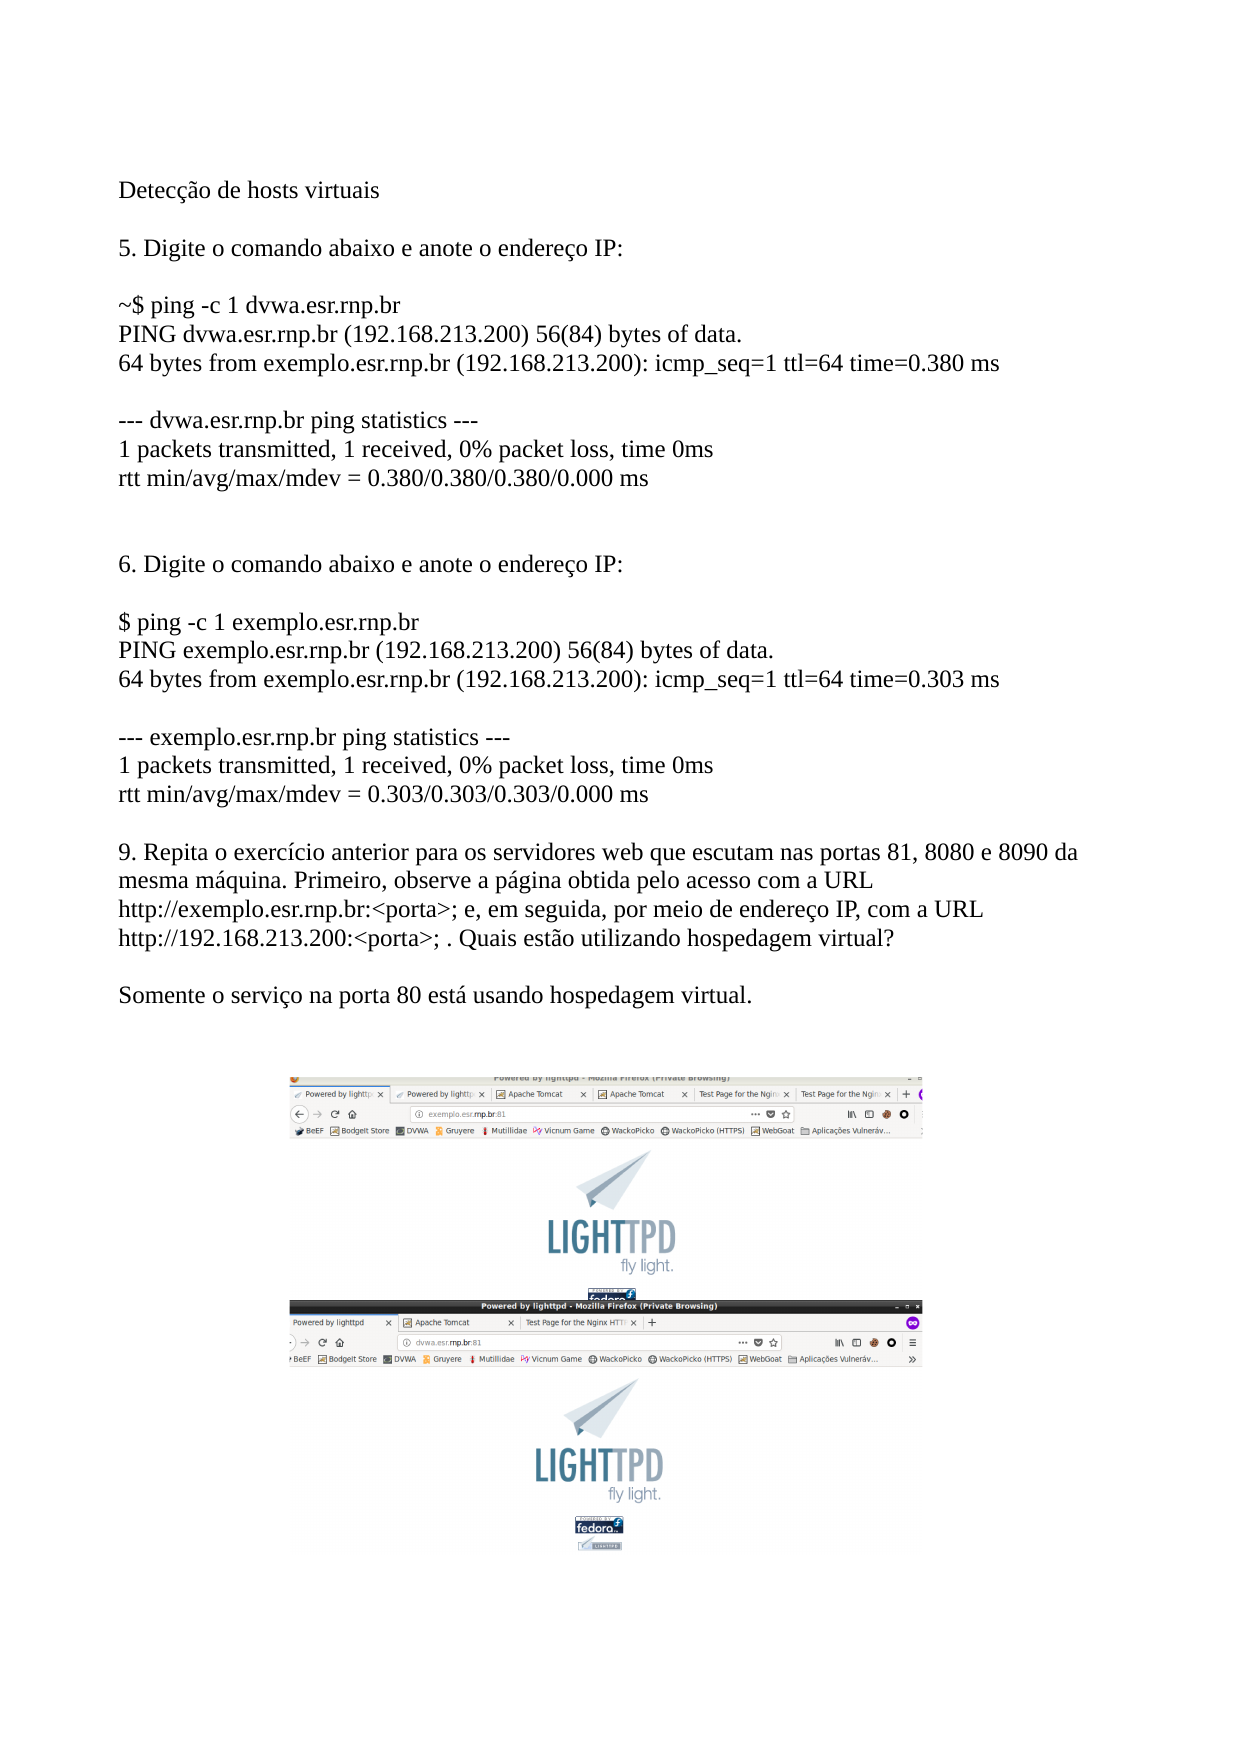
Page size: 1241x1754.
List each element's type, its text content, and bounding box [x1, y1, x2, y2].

text $ ping -c 1 exemplo.esr.rnp.br [118, 607, 1122, 636]
text ~$ ping -c 1 dvwa.esr.rnp.br [118, 291, 1122, 319]
picture [289, 1077, 923, 1555]
text Detecção de hosts virtuais [118, 176, 1122, 204]
text rtt min/avg/max/mdev = 0.303/0.303/0.303/0.000 ms [118, 779, 1122, 808]
text 1 packets transmitted, 1 received, 0% packet loss, time 0ms [118, 434, 1122, 463]
text --- dvwa.esr.rnp.br ping statistics --- [118, 406, 1122, 434]
text 1 packets transmitted, 1 received, 0% packet loss, time 0ms [118, 751, 1122, 779]
text 6. Digite o comando abaixo e anote o endereço IP: [118, 549, 1122, 578]
text rtt min/avg/max/mdev = 0.380/0.380/0.380/0.000 ms [118, 463, 1122, 492]
text 9. Repita o exercício anterior para os servidores web que escutam nas portas 81, 8080 e 8090 da mesma máquina. Primeiro, observe a página obtida pelo acesso com a URL http://exemplo.esr.rnp.br:<porta>; e, em seguida, por meio de endereço IP, com a URL http://192.168.213.200:<porta>; . Quais estão utilizando hospedagem virtual? [118, 837, 1122, 952]
text 5. Digite o comando abaixo e anote o endereço IP: [118, 233, 1122, 262]
text PING dvwa.esr.rnp.br (192.168.213.200) 56(84) bytes of data. [118, 319, 1122, 348]
text --- exemplo.esr.rnp.br ping statistics --- [118, 722, 1122, 751]
text PING exemplo.esr.rnp.br (192.168.213.200) 56(84) bytes of data. [118, 636, 1122, 664]
text Somente o serviço na porta 80 está usando hospedagem virtual. [118, 981, 1122, 1009]
text 64 bytes from exemplo.esr.rnp.br (192.168.213.200): icmp_seq=1 ttl=64 time=0.303 ms [118, 664, 1122, 693]
text 64 bytes from exemplo.esr.rnp.br (192.168.213.200): icmp_seq=1 ttl=64 time=0.380 ms [118, 348, 1122, 377]
